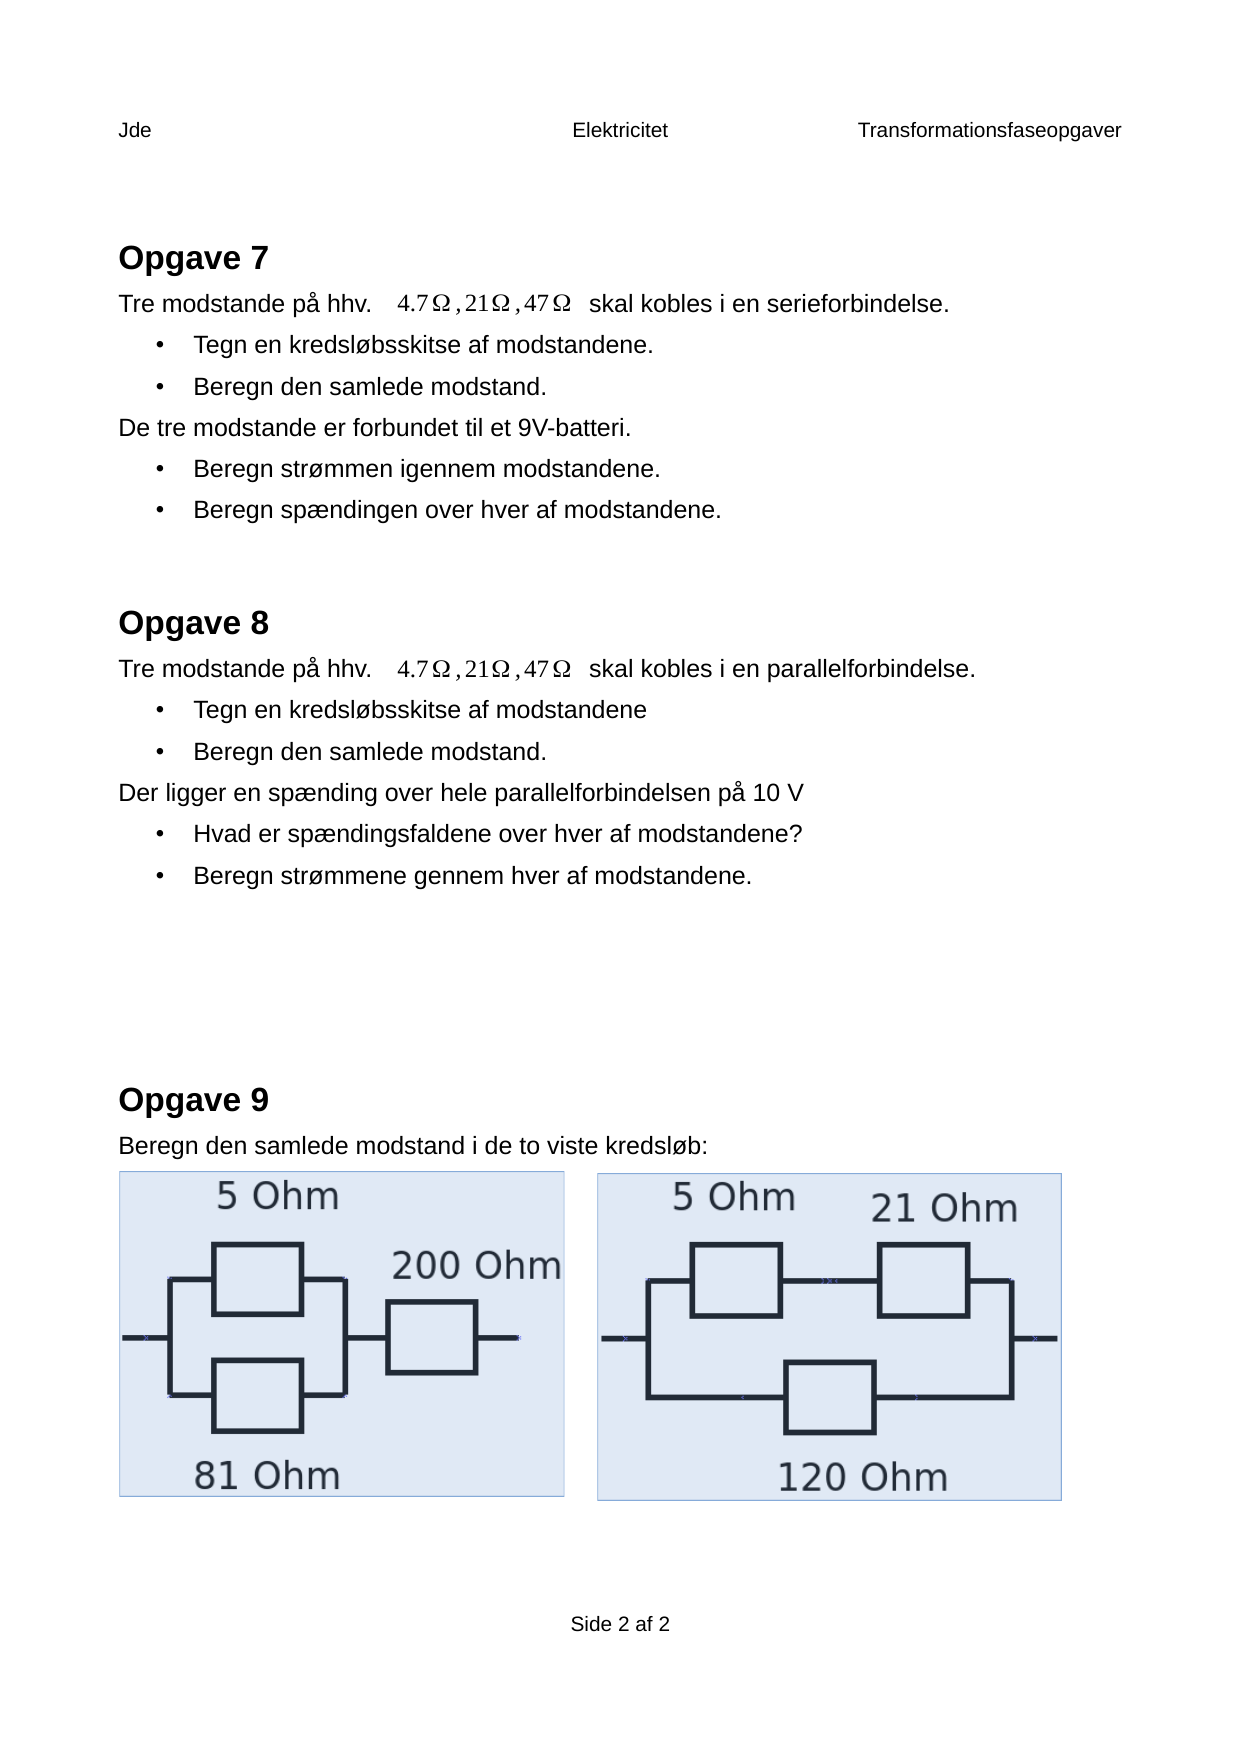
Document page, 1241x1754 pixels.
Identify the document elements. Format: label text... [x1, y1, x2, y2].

text Der ligger en spænding over hele parallelforbindelsen på 10 V [118, 778, 1122, 807]
list Beregn strømmene gennem hver af modstandene. [156, 861, 1122, 890]
list Beregn den samlede modstand. [156, 372, 1122, 400]
picture [597, 1173, 1062, 1501]
list Tegn en kredsløbsskitse af modstandene [156, 696, 1122, 724]
list Beregn den samlede modstand. [156, 737, 1122, 766]
subtitle Opgave 9 [118, 1079, 1122, 1118]
picture [119, 1171, 565, 1497]
subtitle Opgave 7 [118, 238, 1122, 276]
list Hvad er spændingsfaldene over hver af modstandene? [156, 819, 1122, 848]
text De tre modstande er forbundet til et 9V-batteri. [118, 413, 1122, 442]
list Beregn strømmen igennem modstandene. [156, 454, 1122, 483]
text Beregn den samlede modstand i de to viste kredsløb: [118, 1131, 1122, 1159]
text Tre modstande på hhv. skal kobles i en parallelforbindelse. [118, 654, 1122, 683]
list Tegn en kredsløbsskitse af modstandene. [156, 330, 1122, 359]
text Tre modstande på hhv. skal kobles i en serieforbindelse. [118, 289, 1122, 318]
subtitle Opgave 8 [118, 603, 1122, 642]
list Beregn spændingen over hver af modstandene. [156, 496, 1122, 524]
